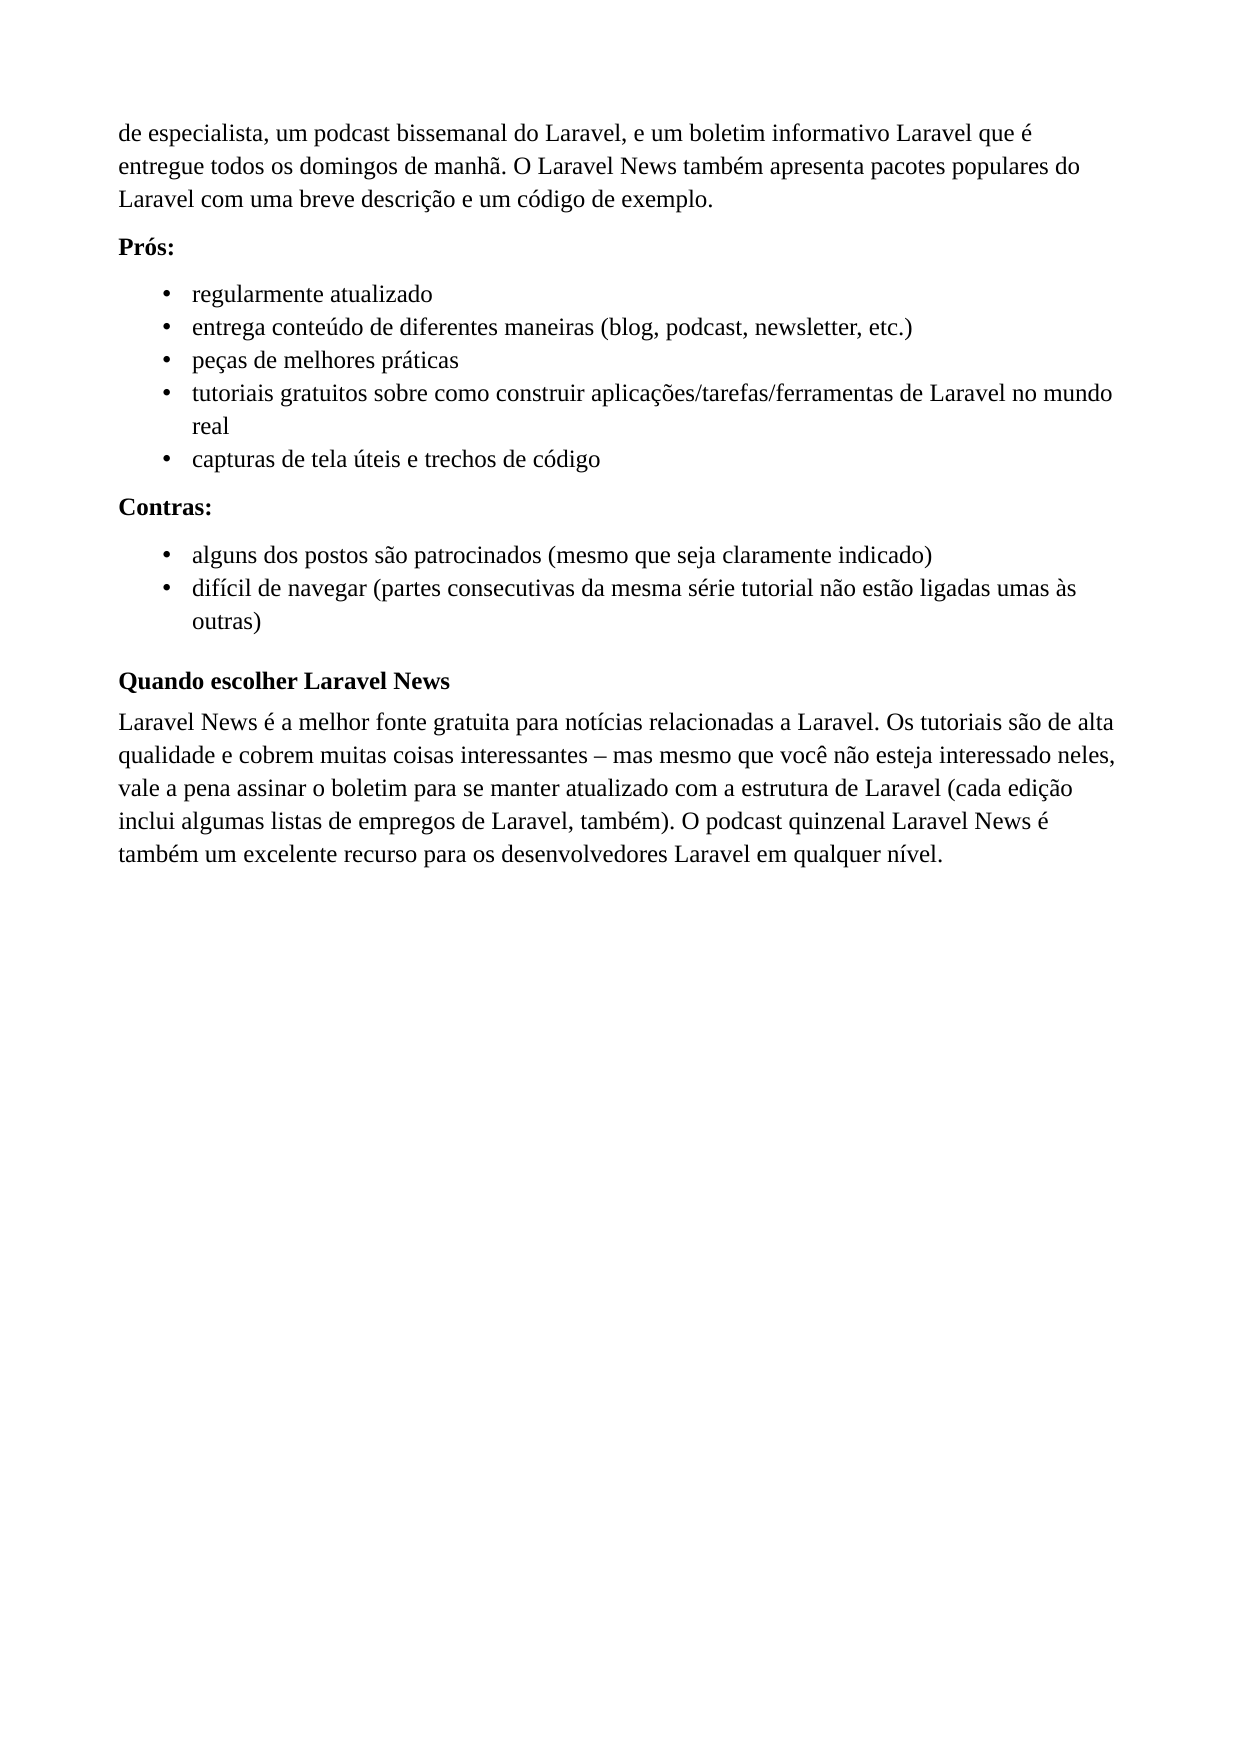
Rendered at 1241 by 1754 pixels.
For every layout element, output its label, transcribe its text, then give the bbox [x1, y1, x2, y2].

list tutoriais gratuitos sobre como construir aplicações/tarefas/ferramentas de Laravel no mundo real [162, 378, 1122, 440]
list entrega conteúdo de diferentes maneiras (blog, podcast, newsletter, etc.) [162, 312, 1122, 341]
text Prós: [118, 232, 1122, 261]
subtitle Quando escolher Laravel News [118, 666, 1122, 694]
list difícil de navegar (partes consecutivas da mesma série tutorial não estão ligadas umas às outras) [162, 573, 1122, 634]
list alguns dos postos são patrocinados (mesmo que seja claramente indicado) [162, 540, 1122, 568]
list regularmente atualizado [162, 279, 1122, 308]
text de especialista, um podcast bissemanal do Laravel, e um boletim informativo Laravel que é entregue todos os domingos de manhã. O Laravel News também apresenta pacotes populares do Laravel com uma breve descrição e um código de exemplo. [118, 118, 1122, 213]
list capturas de tela úteis e trechos de código [162, 444, 1122, 473]
list peças de melhores práticas [162, 345, 1122, 374]
text Laravel News é a melhor fonte gratuita para notícias relacionadas a Laravel. Os tutoriais são de alta qualidade e cobrem muitas coisas interessantes – mas mesmo que você não esteja interessado neles, vale a pena assinar o boletim para se manter atualizado com a estrutura de Laravel (cada edição inclui algumas listas de empregos de Laravel, também). O podcast quinzenal Laravel News é também um excelente recurso para os desenvolvedores Laravel em qualquer nível. [118, 707, 1122, 868]
text Contras: [118, 492, 1122, 521]
